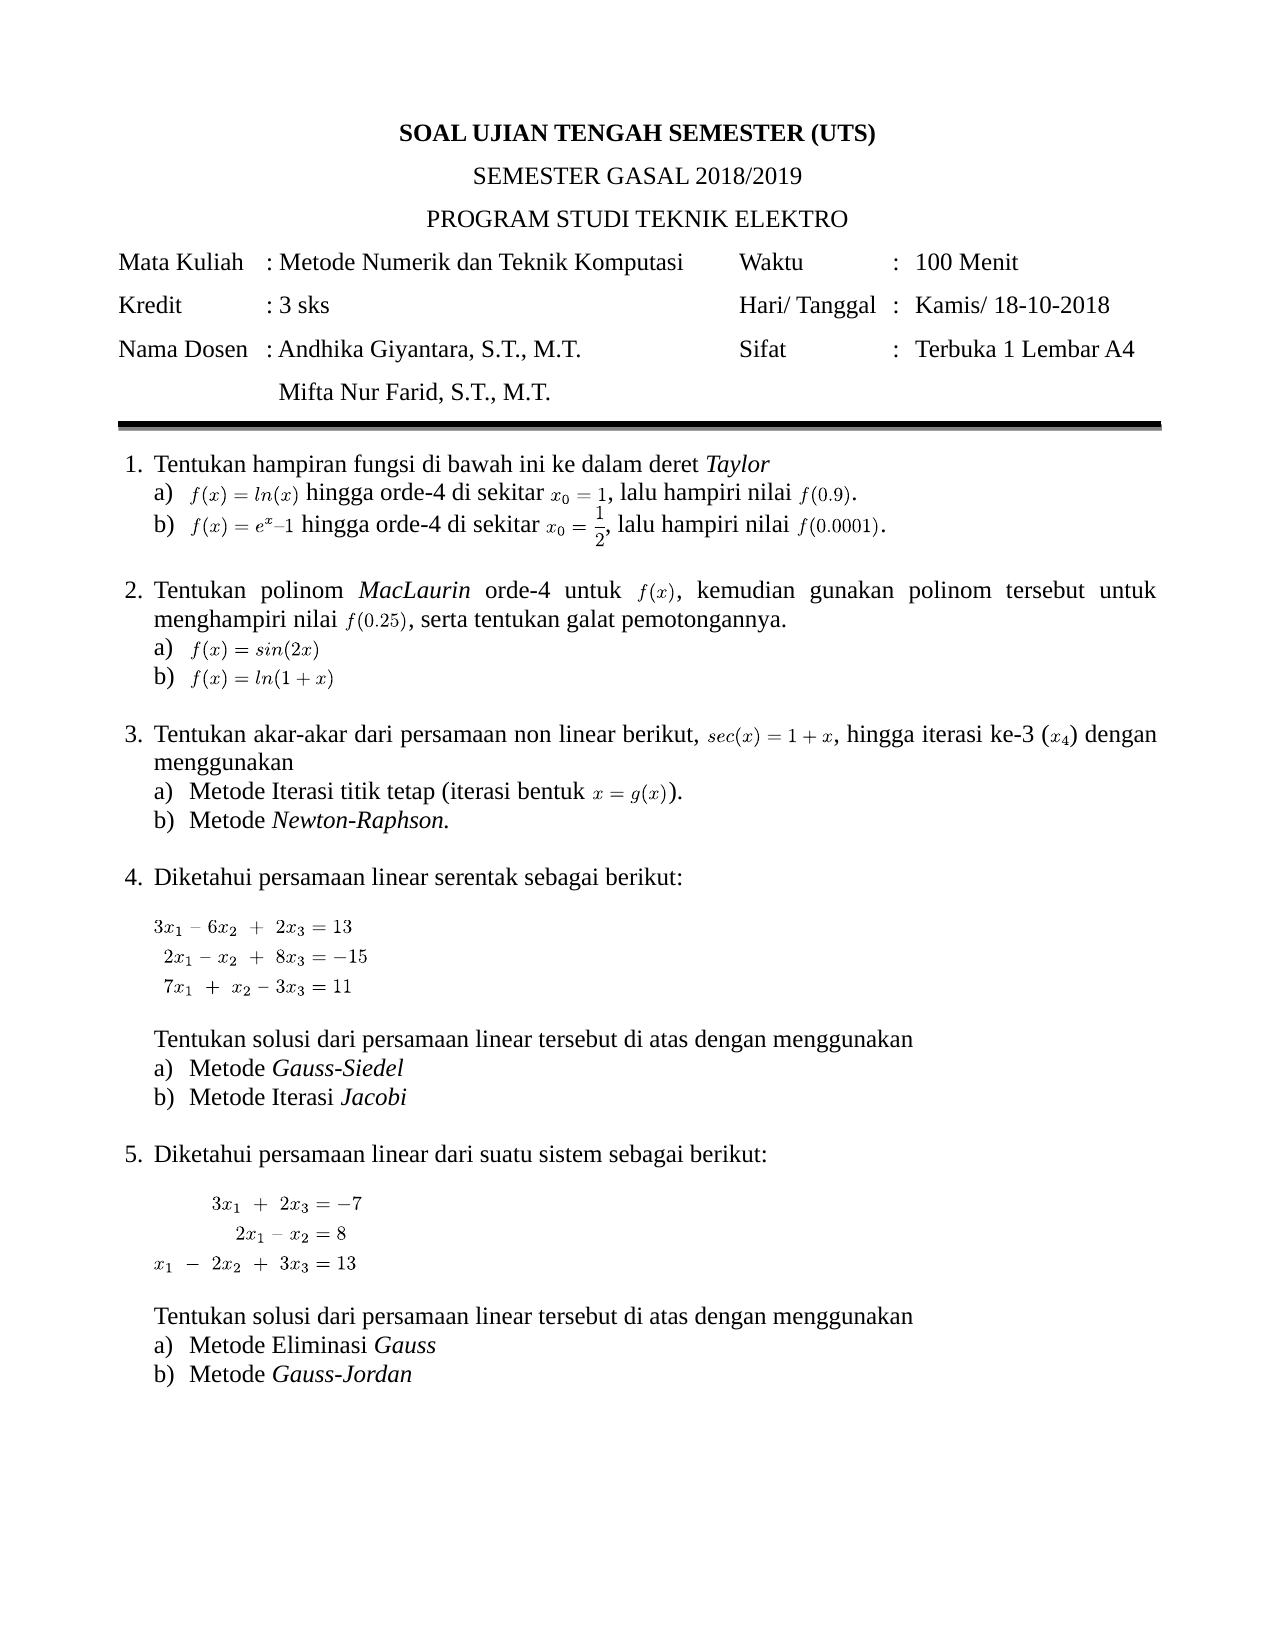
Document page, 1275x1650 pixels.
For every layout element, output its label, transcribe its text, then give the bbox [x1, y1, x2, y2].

text Mifta Nur Farid, S.T., M.T. [118, 377, 1157, 406]
list Metode Newton-Raphson. [153, 805, 1157, 834]
text PROGRAM STUDI TEKNIK ELEKTRO [118, 204, 1157, 233]
list Tentukan solusi dari persamaan linear tersebut di atas dengan menggunakan [118, 1024, 1157, 1053]
list Metode Eliminasi Gauss [153, 1330, 1157, 1359]
text Kredit : 3 sks Hari/ Tanggal : Kamis/ 18-10-2018 [118, 291, 1157, 319]
text SEMESTER GASAL 2018/2019 [118, 161, 1157, 190]
list Diketahui persamaan linear serentak sebagai berikut: [118, 862, 1157, 891]
list Metode Iterasi titik tetap (iterasi bentuk ). [153, 776, 1157, 805]
list , lalu hampiri nilai . [605, 506, 1157, 546]
list Metode Iterasi Jacobi [153, 1082, 1157, 1111]
list Tentukan hampiran fungsi di bawah ini ke dalam deret Taylor [118, 449, 1157, 477]
list hingga orde-4 di sekitar , lalu hampiri nilai . [153, 477, 1157, 506]
list Tentukan polinom MacLaurin orde-4 untuk , kemudian gunakan polinom tersebut untuk menghampiri nilai , serta tentukan galat pemotongannya. [118, 575, 1157, 632]
list Tentukan solusi dari persamaan linear tersebut di atas dengan menggunakan [118, 1301, 1157, 1330]
text SOAL UJIAN TENGAH SEMESTER (UTS) [118, 118, 1157, 147]
list Metode Gauss-Siedel [153, 1053, 1157, 1082]
list Metode Gauss-Jordan [153, 1359, 1157, 1387]
text Nama Dosen : Andhika Giyantara, S.T., M.T. Sifat : Terbuka 1 Lembar A4 [118, 334, 1157, 362]
list Diketahui persamaan linear dari suatu sistem sebagai berikut: [118, 1139, 1157, 1168]
list Tentukan akar-akar dari persamaan non linear berikut, , hingga iterasi ke-3 () dengan menggunakan [118, 719, 1157, 776]
list hingga orde-4 di sekitar [153, 506, 545, 546]
text Mata Kuliah : Metode Numerik dan Teknik Komputasi Waktu : 100 Menit [118, 247, 1157, 276]
